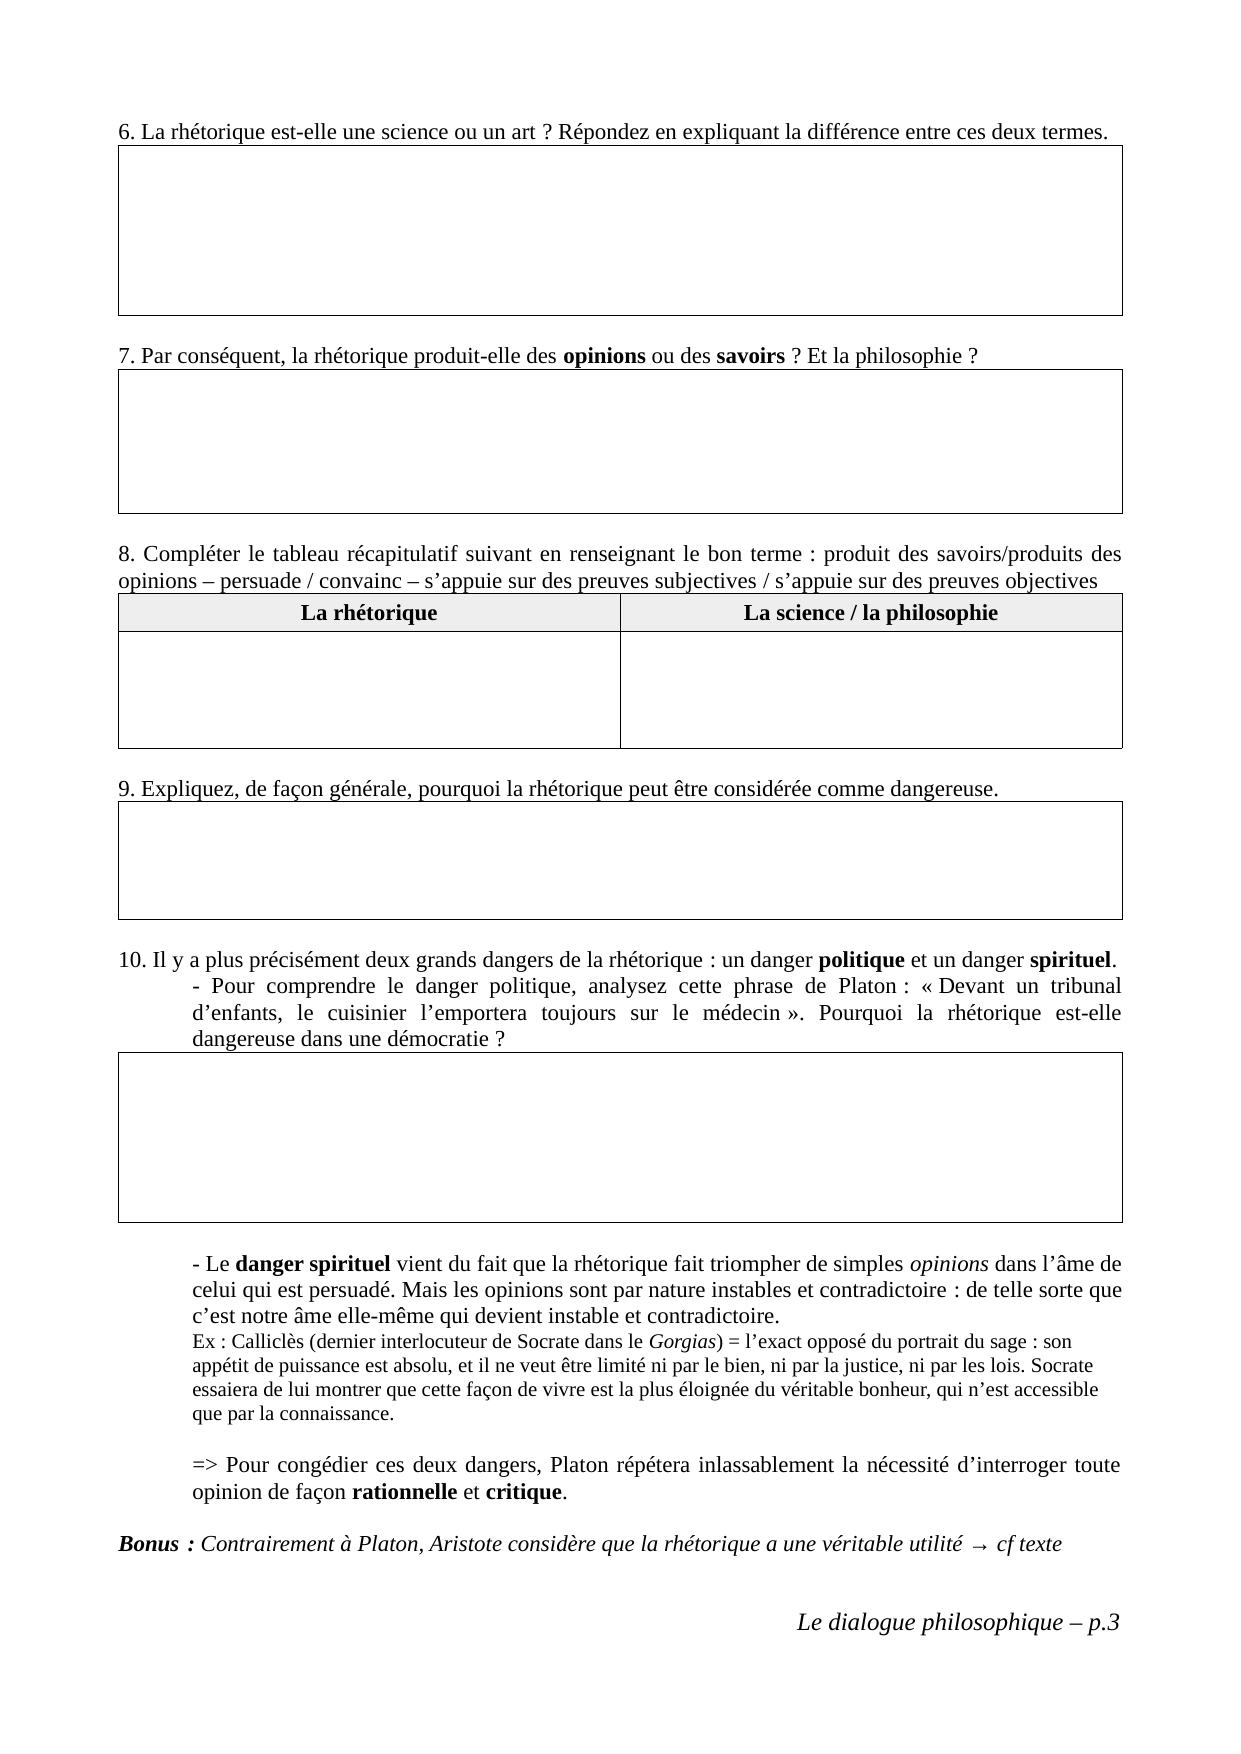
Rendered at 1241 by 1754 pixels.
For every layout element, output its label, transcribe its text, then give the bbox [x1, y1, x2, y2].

text 9. Expliquez, de façon générale, pourquoi la rhétorique peut être considérée comme dangereuse. [118, 774, 1122, 801]
text Bonus : Contrairement à Platon, Aristote considère que la rhétorique a une véritable utilité → cf texte [118, 1530, 1122, 1557]
text Ex : Calliclès (dernier interlocuteur de Socrate dans le Gorgias) = l’exact opposé du portrait du sage : son appétit de puissance est absolu, et il ne veut être limité ni par le bien, ni par la justice, ni par les lois. Socrate essaiera de lui montrer que cette façon de vivre est la plus éloignée du véritable bonheur, qui n’est accessible que par la connaissance. [192, 1329, 1122, 1425]
table_header [119, 802, 1122, 919]
table_cell [119, 632, 620, 748]
text 8. Compléter le tableau récapitulatif suivant en renseignant le bon terme : produit des savoirs/produits des opinions – persuade / convainc – s’appuie sur des preuves subjectives / s’appuie sur des preuves objectives [118, 541, 1122, 593]
table_header [119, 146, 1122, 315]
table_header La rhétorique [119, 594, 620, 631]
table_header La science / la philosophie [621, 594, 1122, 631]
text 7. Par conséquent, la rhétorique produit-elle des opinions ou des savoirs ? Et la philosophie ? [118, 342, 1122, 369]
text 6. La rhétorique est-elle une science ou un art ? Répondez en expliquant la différence entre ces deux termes. [118, 118, 1122, 144]
table_header [119, 370, 1122, 513]
text - Le danger spirituel vient du fait que la rhétorique fait triompher de simples opinions dans l’âme de celui qui est persuadé. Mais les opinions sont par nature instables et contradictoire : de telle sorte que c’est notre âme elle-même qui devient instable et contradictoire. [192, 1250, 1122, 1329]
text 10. Il y a plus précisément deux grands dangers de la rhétorique : un danger politique et un danger spirituel. [118, 946, 1122, 973]
text - Pour comprendre le danger politique, analysez cette phrase de Platon : « Devant un tribunal d’enfants, le cuisinier l’emportera toujours sur le médecin ». Pourquoi la rhétorique est-elle dangereuse dans une démocratie ? [192, 973, 1122, 1052]
table_cell [621, 632, 1122, 748]
text => Pour congédier ces deux dangers, Platon répétera inlassablement la nécessité d’interroger toute opinion de façon rationnelle et critique. [192, 1451, 1122, 1504]
table_header [119, 1053, 1122, 1222]
